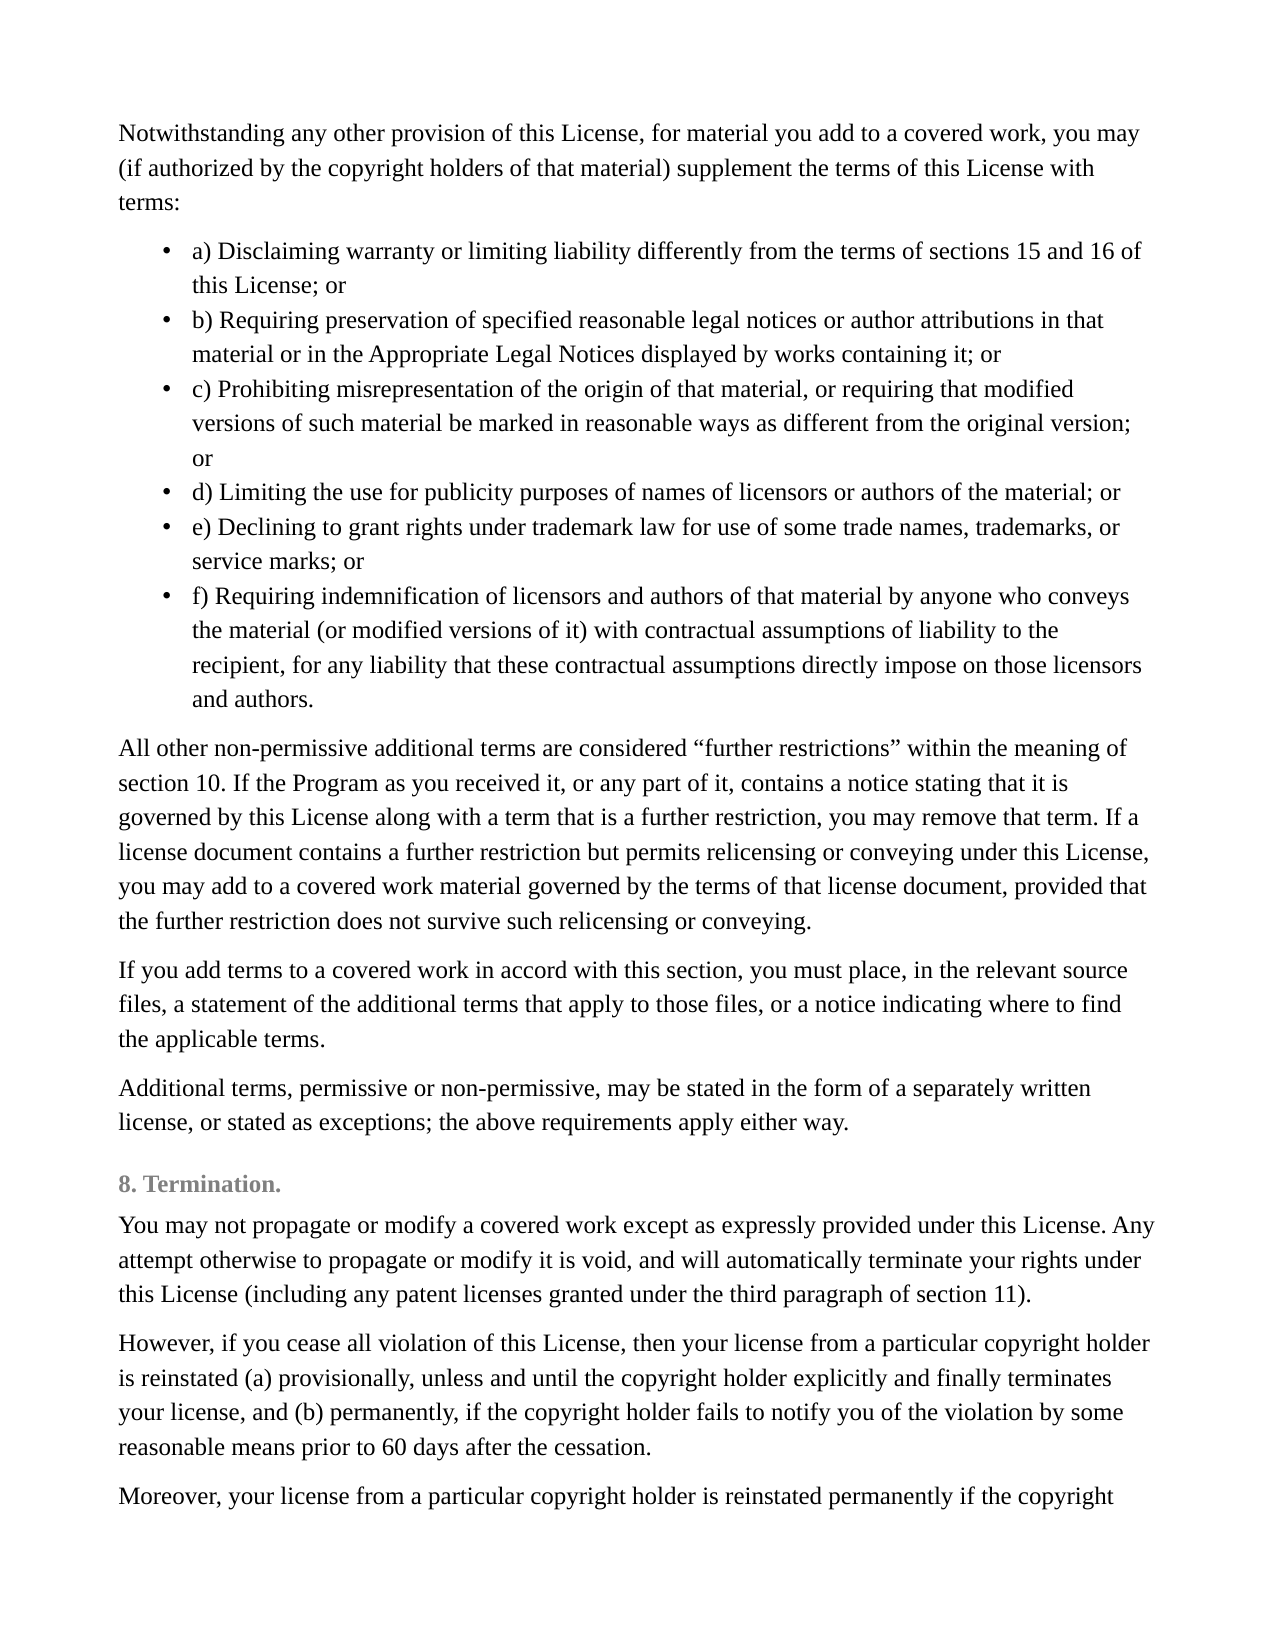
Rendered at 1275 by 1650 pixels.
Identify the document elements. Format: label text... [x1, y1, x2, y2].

text However, if you cease all violation of this License, then your license from a particular copyright holder is reinstated (a) provisionally, unless and until the copyright holder explicitly and finally terminates your license, and (b) permanently, if the copyright holder fails to notify you of the violation by some reasonable means prior to 60 days after the cessation. [118, 1328, 1157, 1460]
text Moreover, your license from a particular copyright holder is reinstated permanently if the copyright [118, 1481, 1157, 1509]
text If you add terms to a covered work in accord with this section, you must place, in the relevant source files, a statement of the additional terms that apply to those files, or a notice indicating where to find the applicable terms. [118, 955, 1157, 1053]
text All other non-permissive additional terms are considered “further restrictions” within the meaning of section 10. If the Program as you received it, or any part of it, contains a notice stating that it is governed by this License along with a term that is a further restriction, you may remove that term. If a license document contains a further restriction but permits relicensing or conveying under this License, you may add to a covered work material governed by the terms of that license document, provided that the further restriction does not survive such relicensing or conveying. [118, 733, 1157, 934]
list c) Prohibiting misrepresentation of the origin of that material, or requiring that modified versions of such material be marked in reasonable ways as different from the original version; or [162, 374, 1157, 472]
list f) Requiring indemnification of licensors and authors of that material by anyone who conveys the material (or modified versions of it) with contractual assumptions of liability to the recipient, for any liability that these contractual assumptions directly impose on those licensors and authors. [162, 581, 1157, 713]
list e) Declining to grant rights under trademark law for use of some trade names, trademarks, or service marks; or [162, 512, 1157, 575]
text You may not propagate or modify a covered work except as expressly provided under this License. Any attempt otherwise to propagate or modify it is void, and will automatically terminate your rights under this License (including any patent licenses granted under the third paragraph of section 11). [118, 1210, 1157, 1308]
list d) Limiting the use for publicity purposes of names of licensors or authors of the material; or [162, 477, 1157, 506]
text Additional terms, permissive or non-permissive, may be stated in the form of a separately written license, or stated as exceptions; the above requirements apply either way. [118, 1073, 1157, 1136]
list a) Disclaiming warranty or limiting liability differently from the terms of sections 15 and 16 of this License; or [162, 236, 1157, 299]
text Notwithstanding any other provision of this License, for material you add to a covered work, you may (if authorized by the copyright holders of that material) supplement the terms of this License with terms: [118, 118, 1157, 216]
subtitle 8. Termination. [118, 1169, 1157, 1198]
list b) Requiring preservation of specified reasonable legal notices or author attributions in that material or in the Appropriate Legal Notices displayed by works containing it; or [162, 305, 1157, 368]
